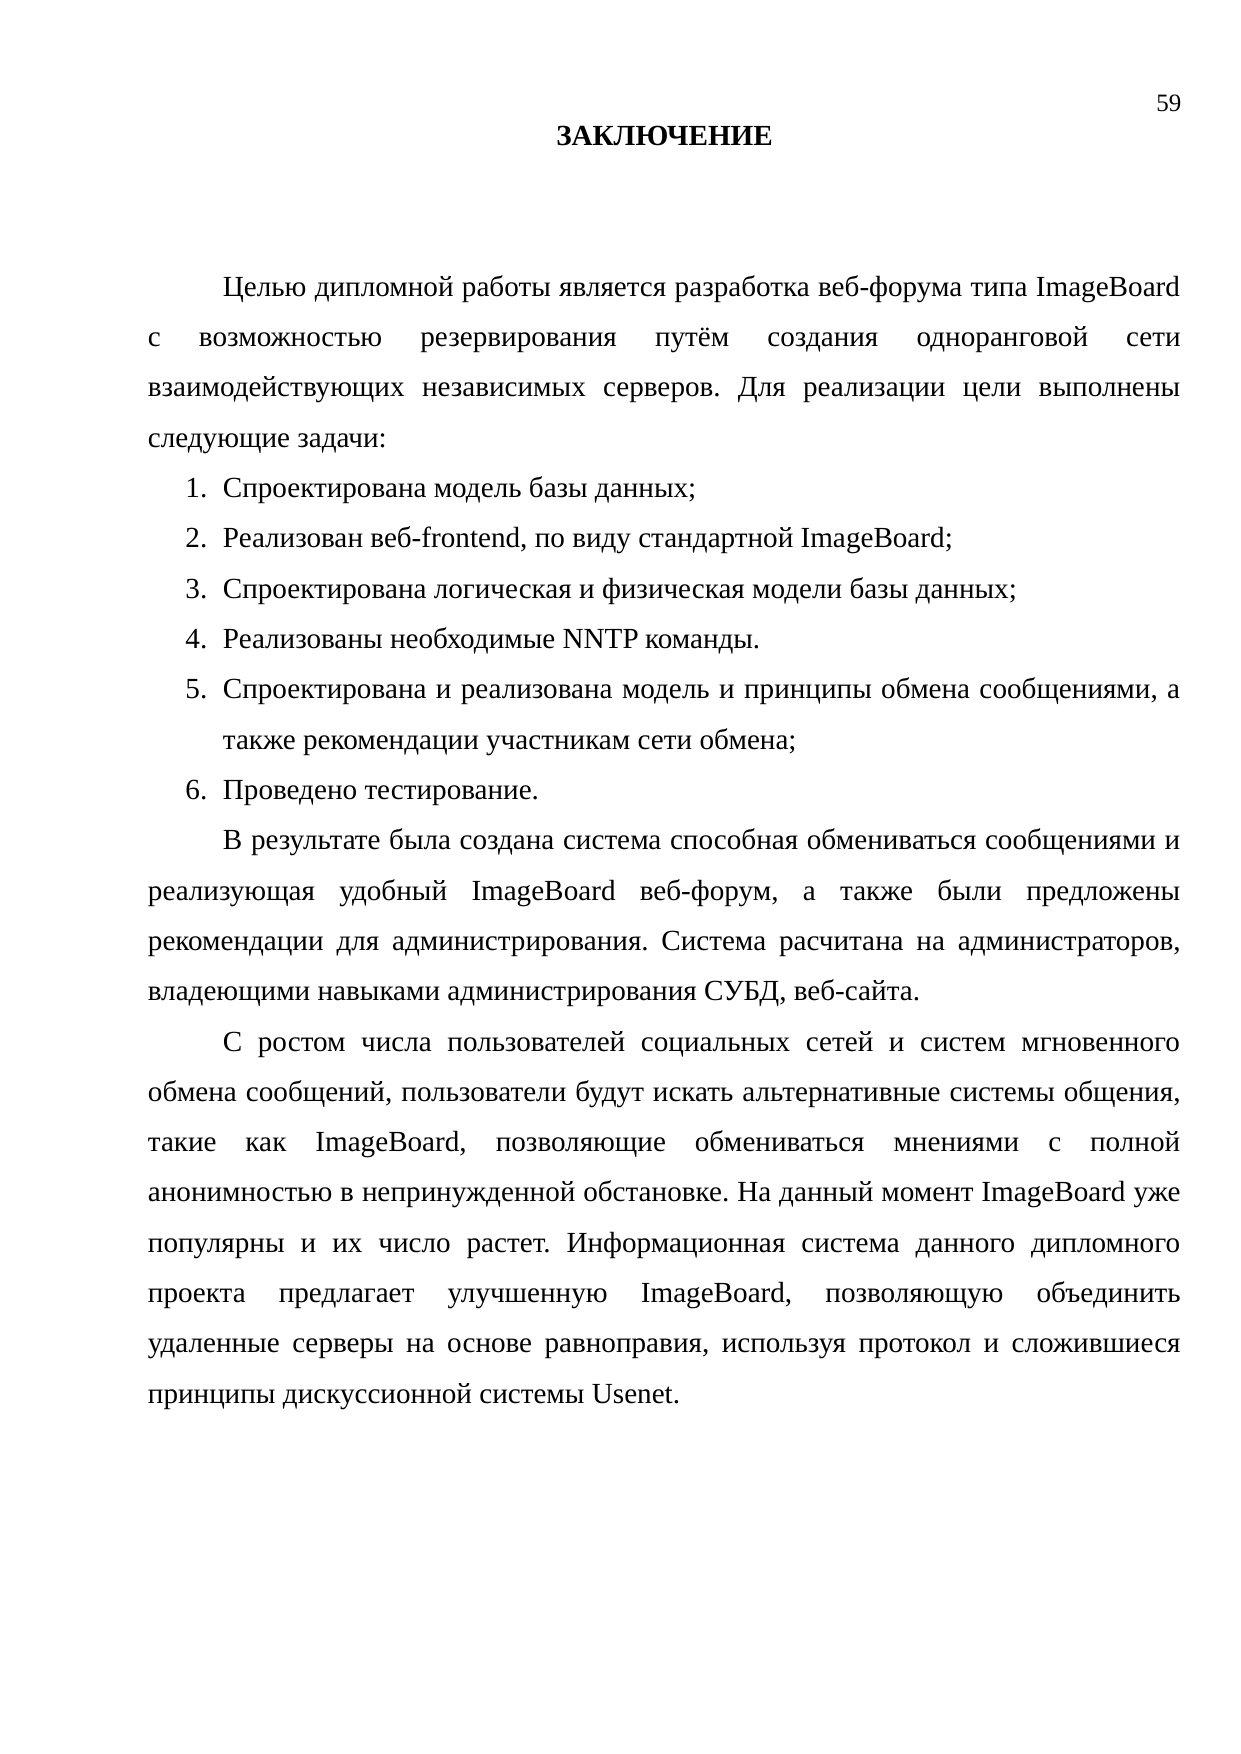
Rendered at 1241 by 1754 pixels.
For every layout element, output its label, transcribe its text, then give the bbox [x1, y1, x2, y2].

text ЗАКЛЮЧЕНИЕ [148, 118, 1181, 152]
list Реализован веб-frontend, по виду стандартной ImageBoard; [185, 521, 1181, 554]
text В результате была создана система способная обмениваться сообщениями и реализующая удобный ImageBoard веб-форум, а также были предложены рекомендации для администрирования. Система расчитана на администраторов, владеющими навыками администрирования СУБД, веб-сайта. [148, 822, 1181, 1007]
list Спроектирована логическая и физическая модели базы данных; [185, 571, 1181, 604]
list Спроектирована и реализована модель и принципы обмена сообщениями, а также рекомендации участникам сети обмена; [185, 671, 1181, 755]
list Спроектирована модель базы данных; [185, 470, 1181, 504]
text Целью дипломной работы является разработка веб-форума типа ImageBoard с возможностью резервирования путём создания одноранговой сети взаимодействующих независимых серверов. Для реализации цели выполнены следующие задачи: [148, 269, 1181, 453]
text С ростом числа пользователей социальных сетей и систем мгновенного обмена сообщений, пользователи будут искать альтернативные системы общения, такие как ImageBoard, позволяющие обмениваться мнениями с полной анонимностью в непринужденной обстановке. На данный момент ImageBoard уже популярны и их число растет. Информационная система данного дипломного проекта предлагает улучшенную ImageBoard, позволяющую объединить удаленные серверы на основе равноправия, используя протокол и сложившиеся принципы дискуссионной системы Usenet. [148, 1024, 1181, 1409]
list Реализованы необходимые NNTP команды. [185, 621, 1181, 655]
list Проведено тестирование. [185, 772, 1181, 806]
